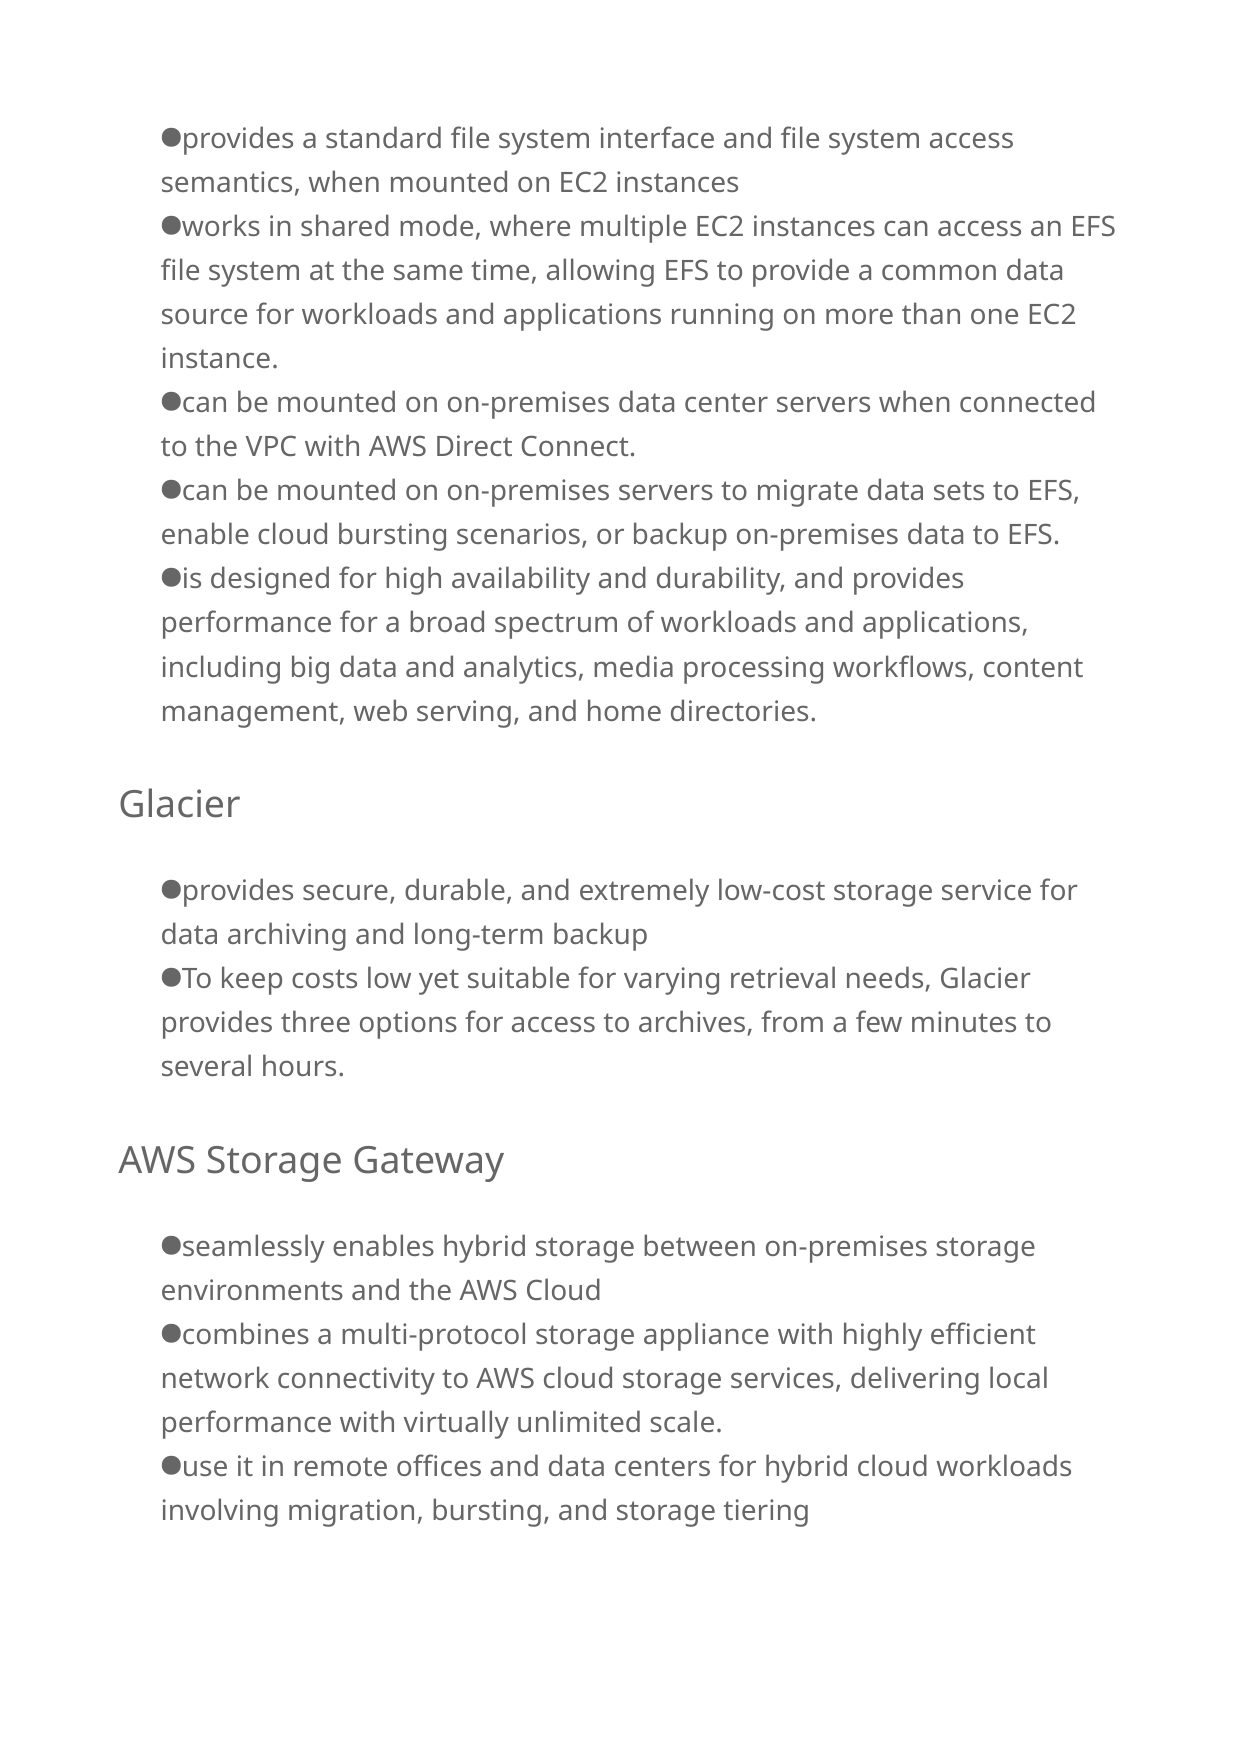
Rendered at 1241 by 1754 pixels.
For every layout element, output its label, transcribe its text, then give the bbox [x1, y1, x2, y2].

list can be mounted on on-premises servers to migrate data sets to EFS, enable cloud bursting scenarios, or backup on-premises data to EFS. [118, 471, 1122, 553]
list seamlessly enables hybrid storage between on-premises storage environments and the AWS Cloud [118, 1226, 1122, 1308]
subtitle AWS Storage Gateway [118, 1133, 1122, 1184]
subtitle Glacier [118, 777, 1122, 828]
list To keep costs low yet suitable for varying retrieval needs, Glacier provides three options for access to archives, from a few minutes to several hours. [118, 958, 1122, 1085]
list use it in remote offices and data centers for hybrid cloud workloads involving migration, bursting, and storage tiering [118, 1446, 1122, 1529]
list combines a multi-protocol storage appliance with highly efficient network connectivity to AWS cloud storage services, delivering local performance with virtually unlimited scale. [118, 1314, 1122, 1441]
list provides a standard file system interface and file system access semantics, when mounted on EC2 instances [118, 118, 1122, 201]
list works in shared mode, where multiple EC2 instances can access an EFS file system at the same time, allowing EFS to provide a common data source for workloads and applications running on more than one EC2 instance. [118, 206, 1122, 377]
list can be mounted on on-premises data center servers when connected to the VPC with AWS Direct Connect. [118, 382, 1122, 465]
list provides secure, durable, and extremely low-cost storage service for data archiving and long-term backup [118, 870, 1122, 953]
list is designed for high availability and durability, and provides performance for a broad spectrum of workloads and applications, including big data and analytics, media processing workflows, content management, web serving, and home directories. [118, 559, 1122, 729]
